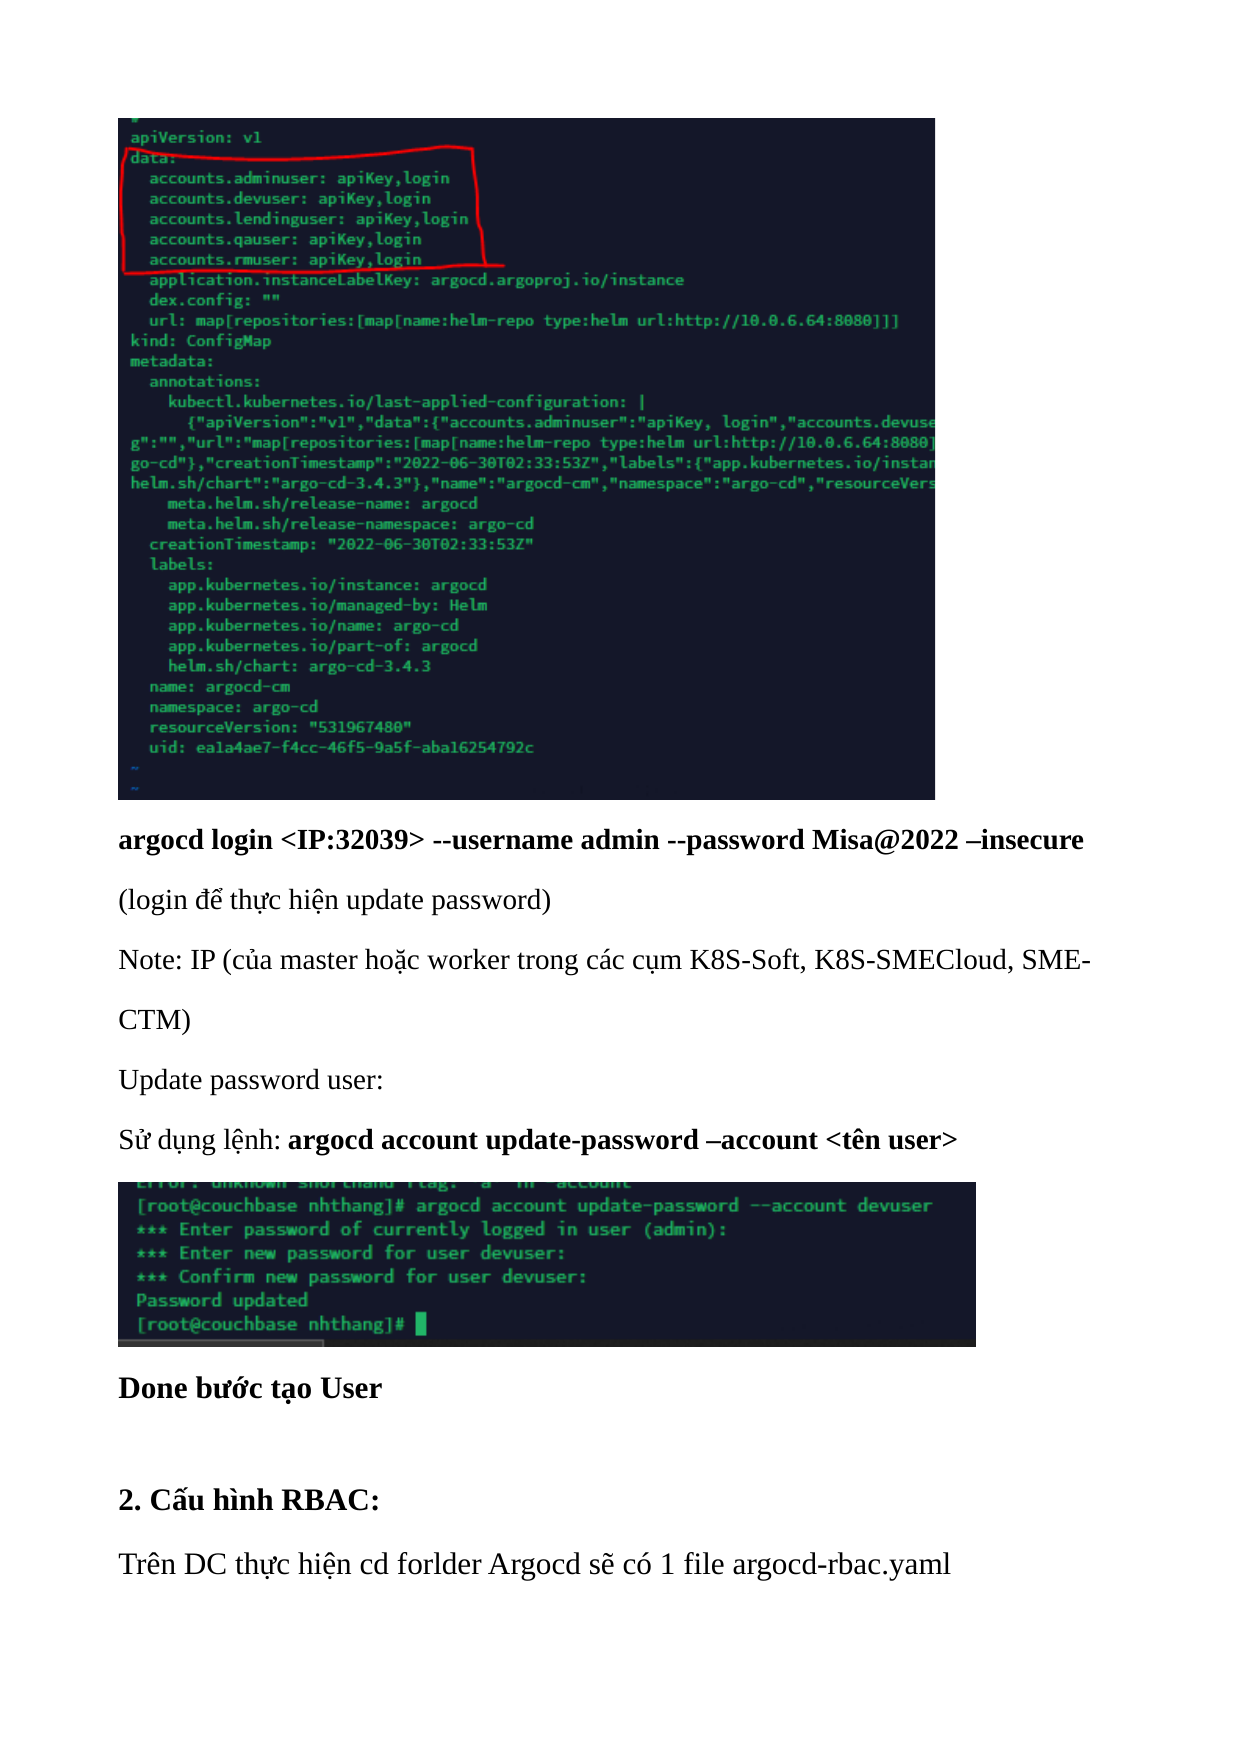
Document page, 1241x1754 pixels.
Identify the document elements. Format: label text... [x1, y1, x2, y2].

picture [118, 118, 936, 800]
text 2. Cấu hình RBAC: [118, 1481, 1122, 1517]
picture [118, 1182, 976, 1347]
text Sử dụng lệnh: argocd account update-password –account <tên user> [118, 1122, 1122, 1156]
text Trên DC thực hiện cd forlder Argocd sẽ có 1 file argocd-rbac.yaml [118, 1545, 1122, 1581]
text argocd login <IP:32039> --username admin --password Misa@2022 –insecure (login để thực hiện update password) [118, 822, 1122, 916]
text Update password user: [118, 1062, 1122, 1096]
text Note: IP (của master hoặc worker trong các cụm K8S-Soft, K8S-SMECloud, SME-CTM) [118, 942, 1122, 1036]
text Done bước tạo User [118, 1369, 1122, 1405]
